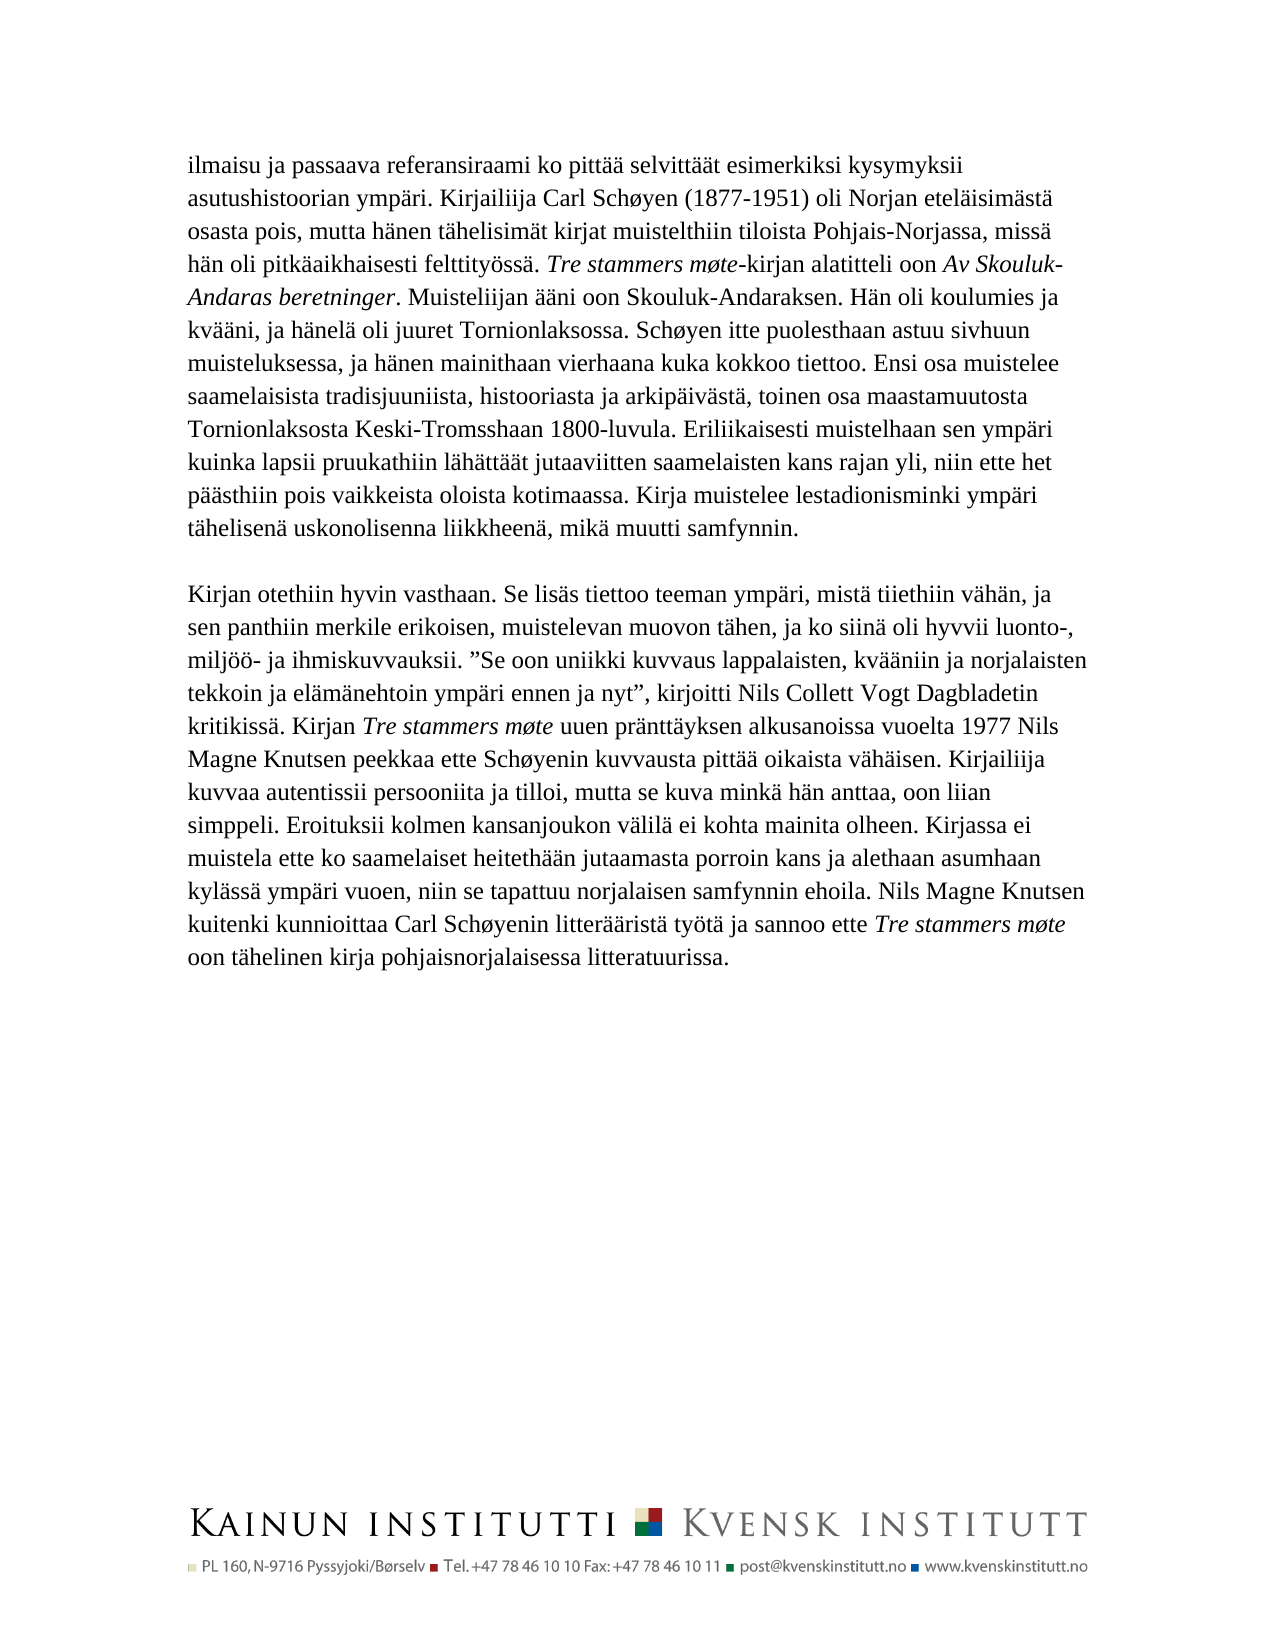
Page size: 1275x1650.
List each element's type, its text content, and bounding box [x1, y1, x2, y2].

text ilmaisu ja passaava referansiraami ko pittää selvittäät esimerkiksi kysymyksii asutushistoorian ympäri. Kirjailiija Carl Schøyen (1877-1951) oli Norjan eteläisimästä osasta pois, mutta hänen tähelisimät kirjat muistelthiin tiloista Pohjais-Norjassa, missä hän oli pitkäaikhaisesti felttityössä. Tre stammers møte-kirjan alatitteli oon Av Skouluk-Andaras beretninger. Muisteliijan ääni oon Skouluk-Andaraksen. Hän oli koulumies ja kvääni, ja hänelä oli juuret Tornionlaksossa. Schøyen itte puolesthaan astuu sivhuun muisteluksessa, ja hänen mainithaan vierhaana kuka kokkoo tiettoo. Ensi osa muistelee saamelaisista tradisjuuniista, histooriasta ja arkipäivästä, toinen osa maastamuutosta Tornionlaksosta Keski-Tromsshaan 1800-luvula. Eriliikaisesti muistelhaan sen ympäri kuinka lapsii pruukathiin lähättäät jutaaviitten saamelaisten kans rajan yli, niin ette het päästhiin pois vaikkeista oloista kotimaassa. Kirja muistelee lestadionisminki ympäri tähelisenä uskonolisenna liikkheenä, mikä muutti samfynnin. [187, 150, 1087, 542]
text Kirjan otethiin hyvin vasthaan. Se lisäs tiettoo teeman ympäri, mistä tiiethiin vähän, ja sen panthiin merkile erikoisen, muistelevan muovon tähen, ja ko siinä oli hyvvii luonto-, miljöö- ja ihmiskuvvauksii. ”Se oon uniikki kuvvaus lappalaisten, kvääniin ja norjalaisten tekkoin ja elämänehtoin ympäri ennen ja nyt”, kirjoitti Nils Collett Vogt Dagbladetin kritikissä. Kirjan Tre stammers møte uuen pränttäyksen alkusanoissa vuoelta 1977 Nils Magne Knutsen peekkaa ette Schøyenin kuvvausta pittää oikaista vähäisen. Kirjailiija kuvvaa autentissii persooniita ja tilloi, mutta se kuva minkä hän anttaa, oon liian simppeli. Eroituksii kolmen kansanjoukon välilä ei kohta mainita olheen. Kirjassa ei muistela ette ko saamelaiset heitethään jutaamasta porroin kans ja alethaan asumhaan kylässä ympäri vuoen, niin se tapattuu norjalaisen samfynnin ehoila. Nils Magne Knutsen kuitenki kunnioittaa Carl Schøyenin litterääristä työtä ja sannoo ette Tre stammers møte oon tähelinen kirja pohjaisnorjalaisessa litteratuurissa. [187, 579, 1087, 971]
picture [187, 1508, 1088, 1577]
